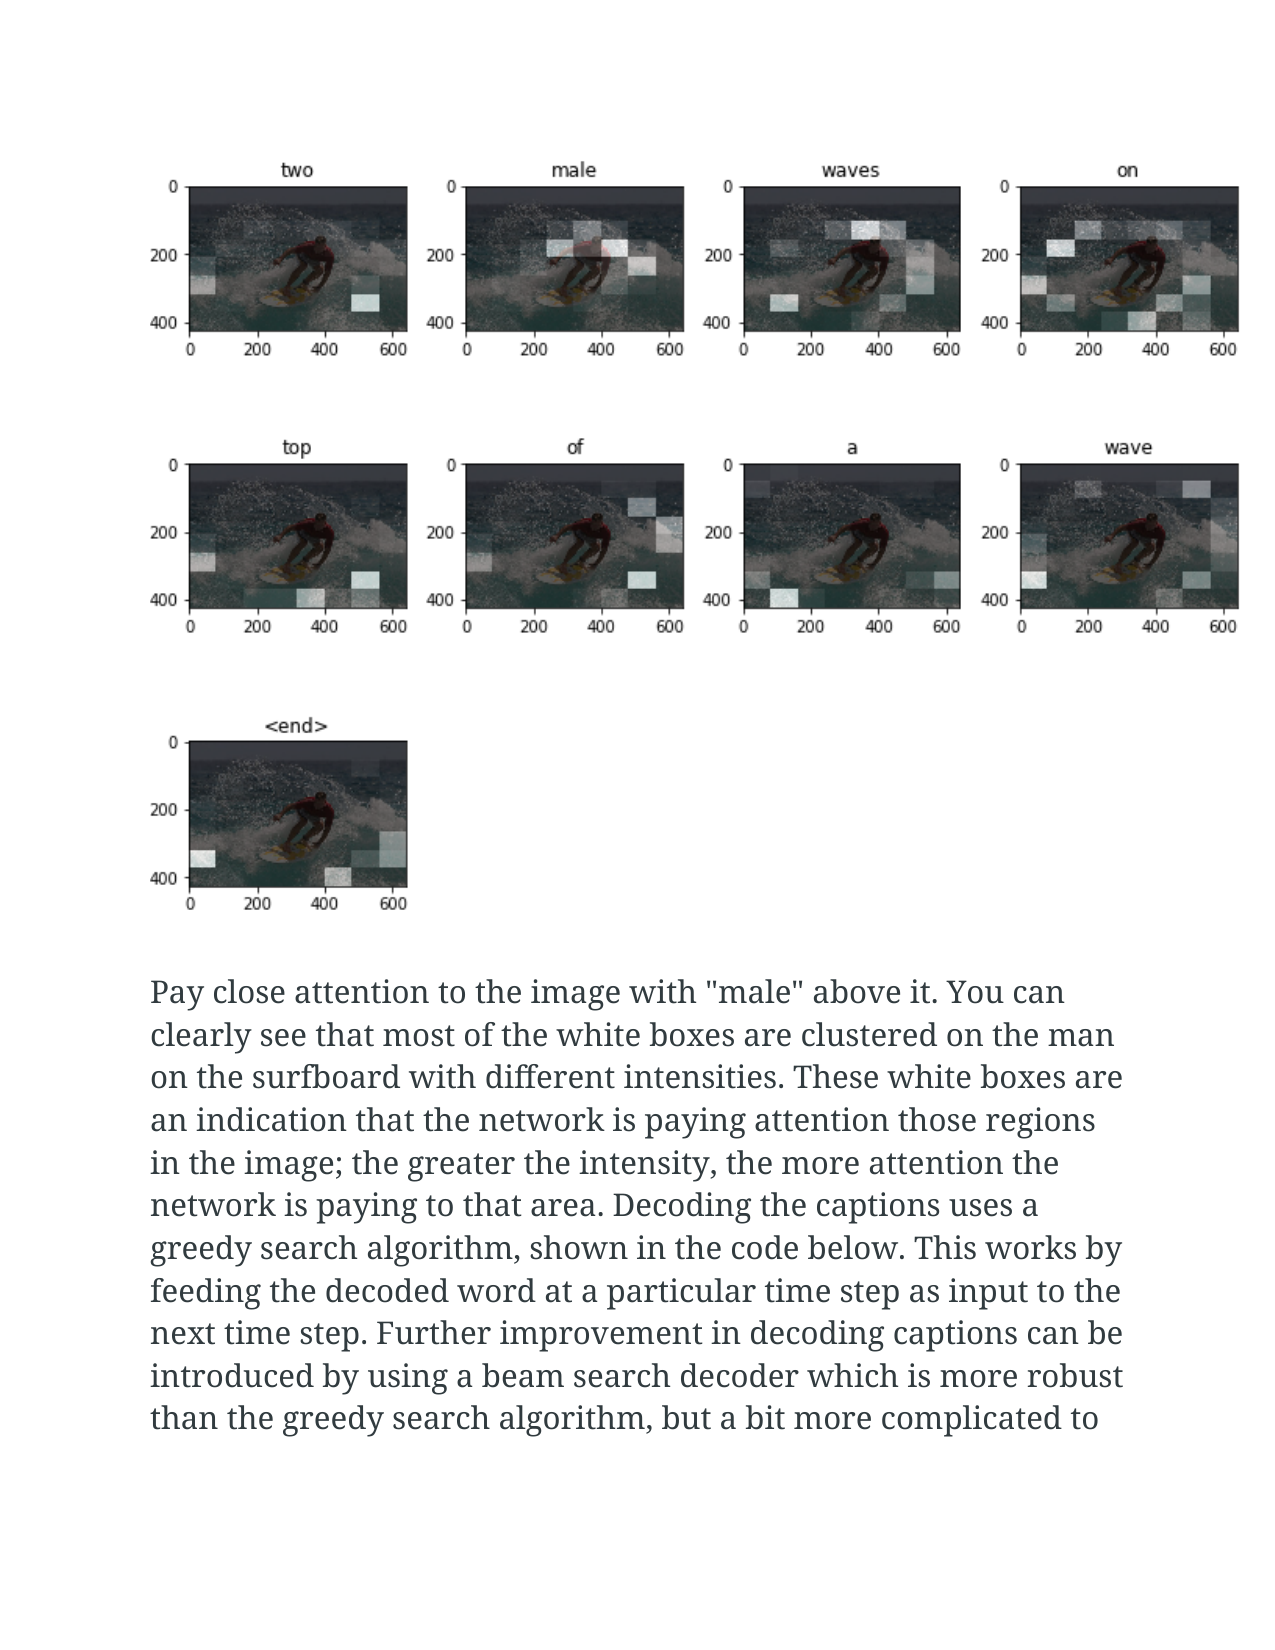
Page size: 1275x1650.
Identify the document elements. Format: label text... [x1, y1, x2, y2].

text Pay close attention to the image with "male" above it. You can clearly see that most of the white boxes are clustered on the man on the surfboard with different intensities. These white boxes are an indication that the network is paying attention those regions in the image; the greater the intensity, the more attention the network is paying to that area. Decoding the captions uses a greedy search algorithm, shown in the code below. This works by feeding the decoded word at a particular time step as input to the next time step. Further improvement in decoding captions can be introduced by using a beam search decoder which is more robust than the greedy search algorithm, but a bit more complicated to [150, 970, 1125, 1439]
